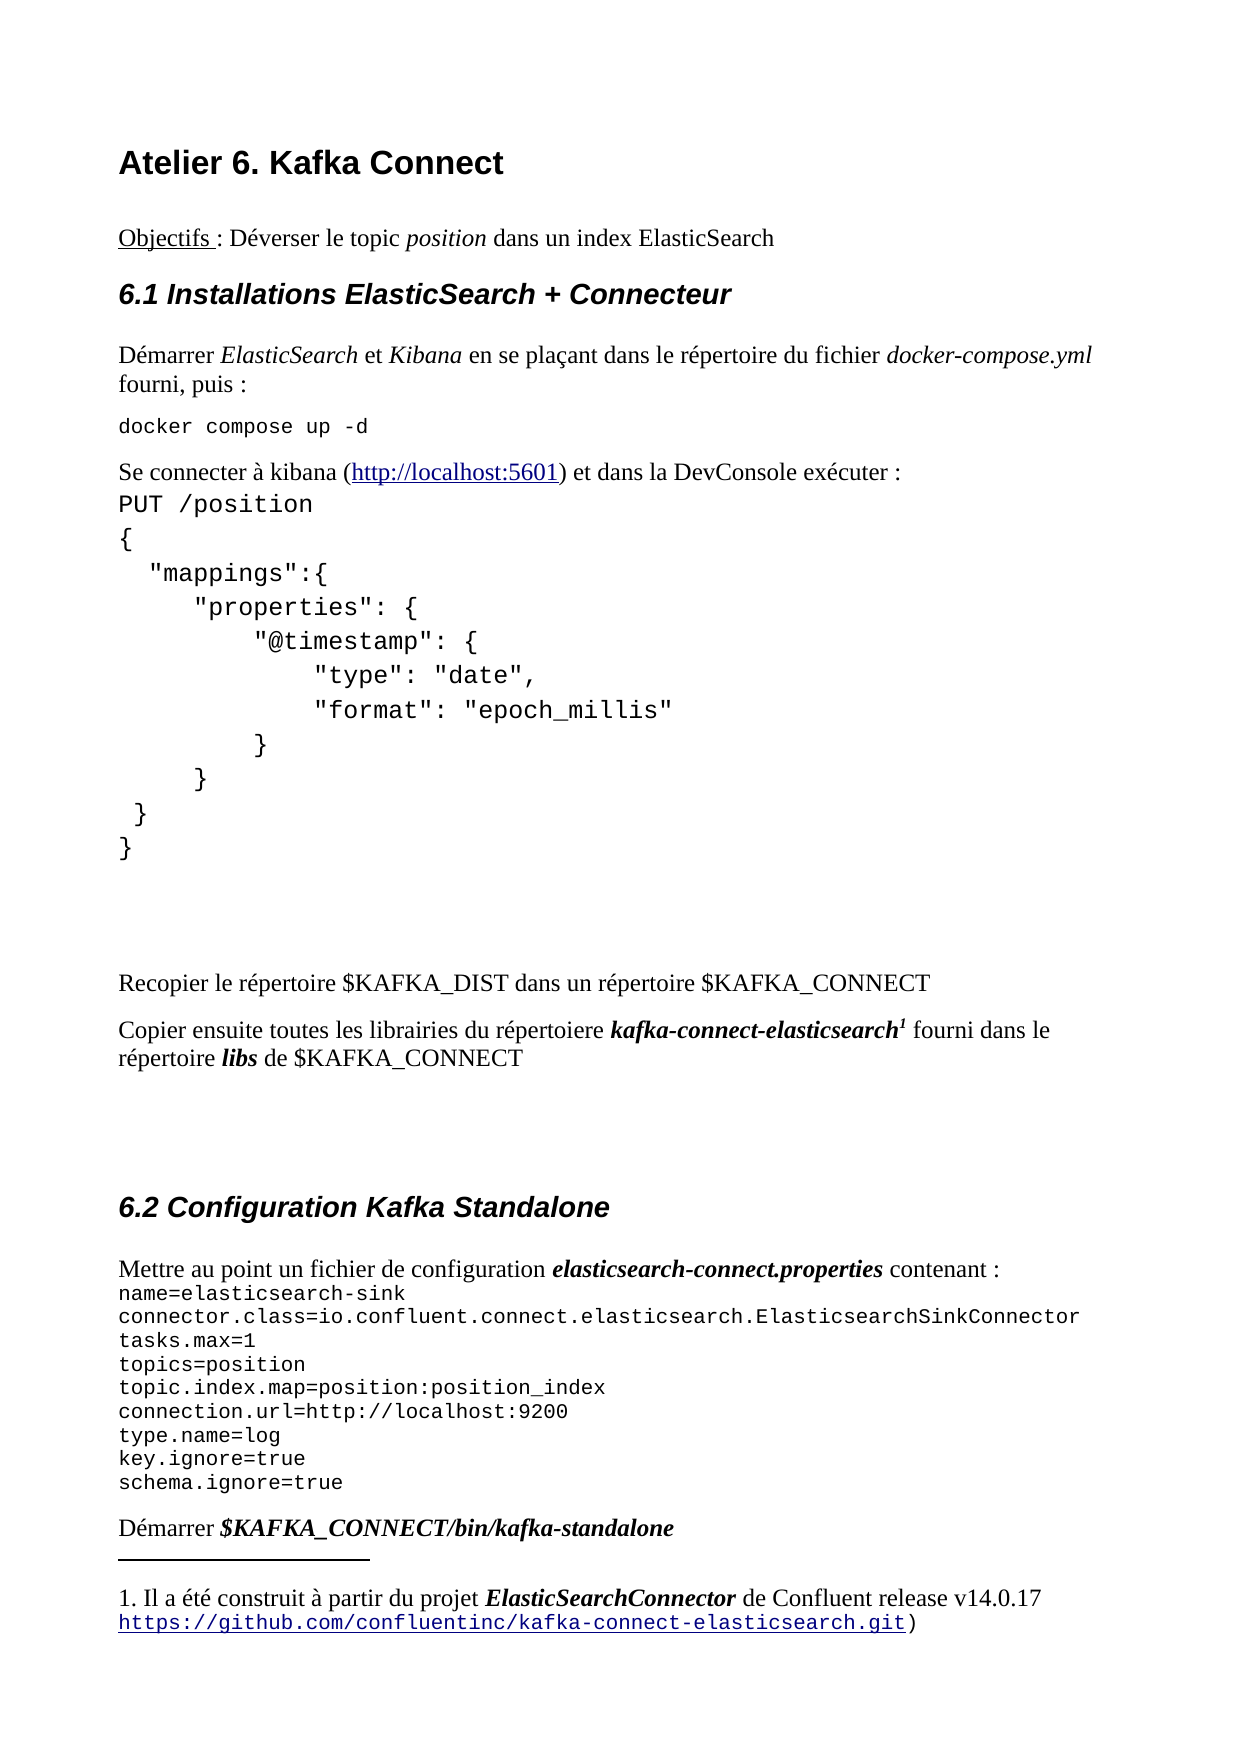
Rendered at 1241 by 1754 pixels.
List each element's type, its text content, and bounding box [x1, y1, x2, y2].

text Se connecter à kibana (http://localhost:5601) et dans la DevConsole exécuter : [118, 457, 1122, 486]
text topic.index.map=position:position_index [118, 1377, 1122, 1401]
text { [118, 526, 1122, 554]
text } [118, 766, 1122, 794]
text Recopier le répertoire $KAFKA_DIST dans un répertoire $KAFKA_CONNECT [118, 968, 1122, 997]
subtitle 6.2 Configuration Kafka Standalone [118, 1190, 1122, 1224]
text connector.class=io.confluent.connect.elasticsearch.ElasticsearchSinkConnector [118, 1306, 1122, 1330]
text type.name=log [118, 1424, 1122, 1448]
text . Il a été construit à partir du projet ElasticSearchConnector de Confluent release v14.0.17 https://github.com/confluentinc/kafka-connect-elasticsearch.git) [118, 1583, 1122, 1636]
text tasks.max=1 [118, 1330, 1122, 1354]
subtitle Atelier 6. Kafka Connect [118, 143, 1122, 182]
text connection.url=http://localhost:9200 [118, 1401, 1122, 1424]
text "mappings":{ [118, 560, 1122, 589]
text } [118, 732, 1122, 760]
text Objectifs : Déverser le topic position dans un index ElasticSearch [118, 223, 1122, 252]
text schema.ignore=true [118, 1472, 1122, 1496]
text docker compose up -d [118, 416, 1122, 439]
subtitle 6.1 Installations ElasticSearch + Connecteur [118, 277, 1122, 310]
text PUT /position [118, 492, 1122, 520]
text Copier ensuite toutes les librairies du répertoiere kafka-connect-elasticsearch fourni dans le répertoire libs de $KAFKA_CONNECT [118, 1015, 1122, 1072]
text } [118, 800, 1122, 828]
text "type": "date", [118, 663, 1122, 691]
text Démarrer $KAFKA_CONNECT/bin/kafka-standalone [118, 1513, 1122, 1542]
text key.ignore=true [118, 1448, 1122, 1472]
text "format": "epoch_millis" [118, 697, 1122, 726]
text name=elasticsearch-sink [118, 1283, 1122, 1306]
text Mettre au point un fichier de configuration elasticsearch-connect.properties contenant : [118, 1254, 1122, 1283]
text topics=position [118, 1354, 1122, 1377]
text } [118, 834, 1122, 863]
text "@timestamp": { [118, 629, 1122, 657]
text Démarrer ElasticSearch et Kibana en se plaçant dans le répertoire du fichier docker-compose.yml fourni, puis : [118, 341, 1122, 398]
text "properties": { [118, 594, 1122, 623]
